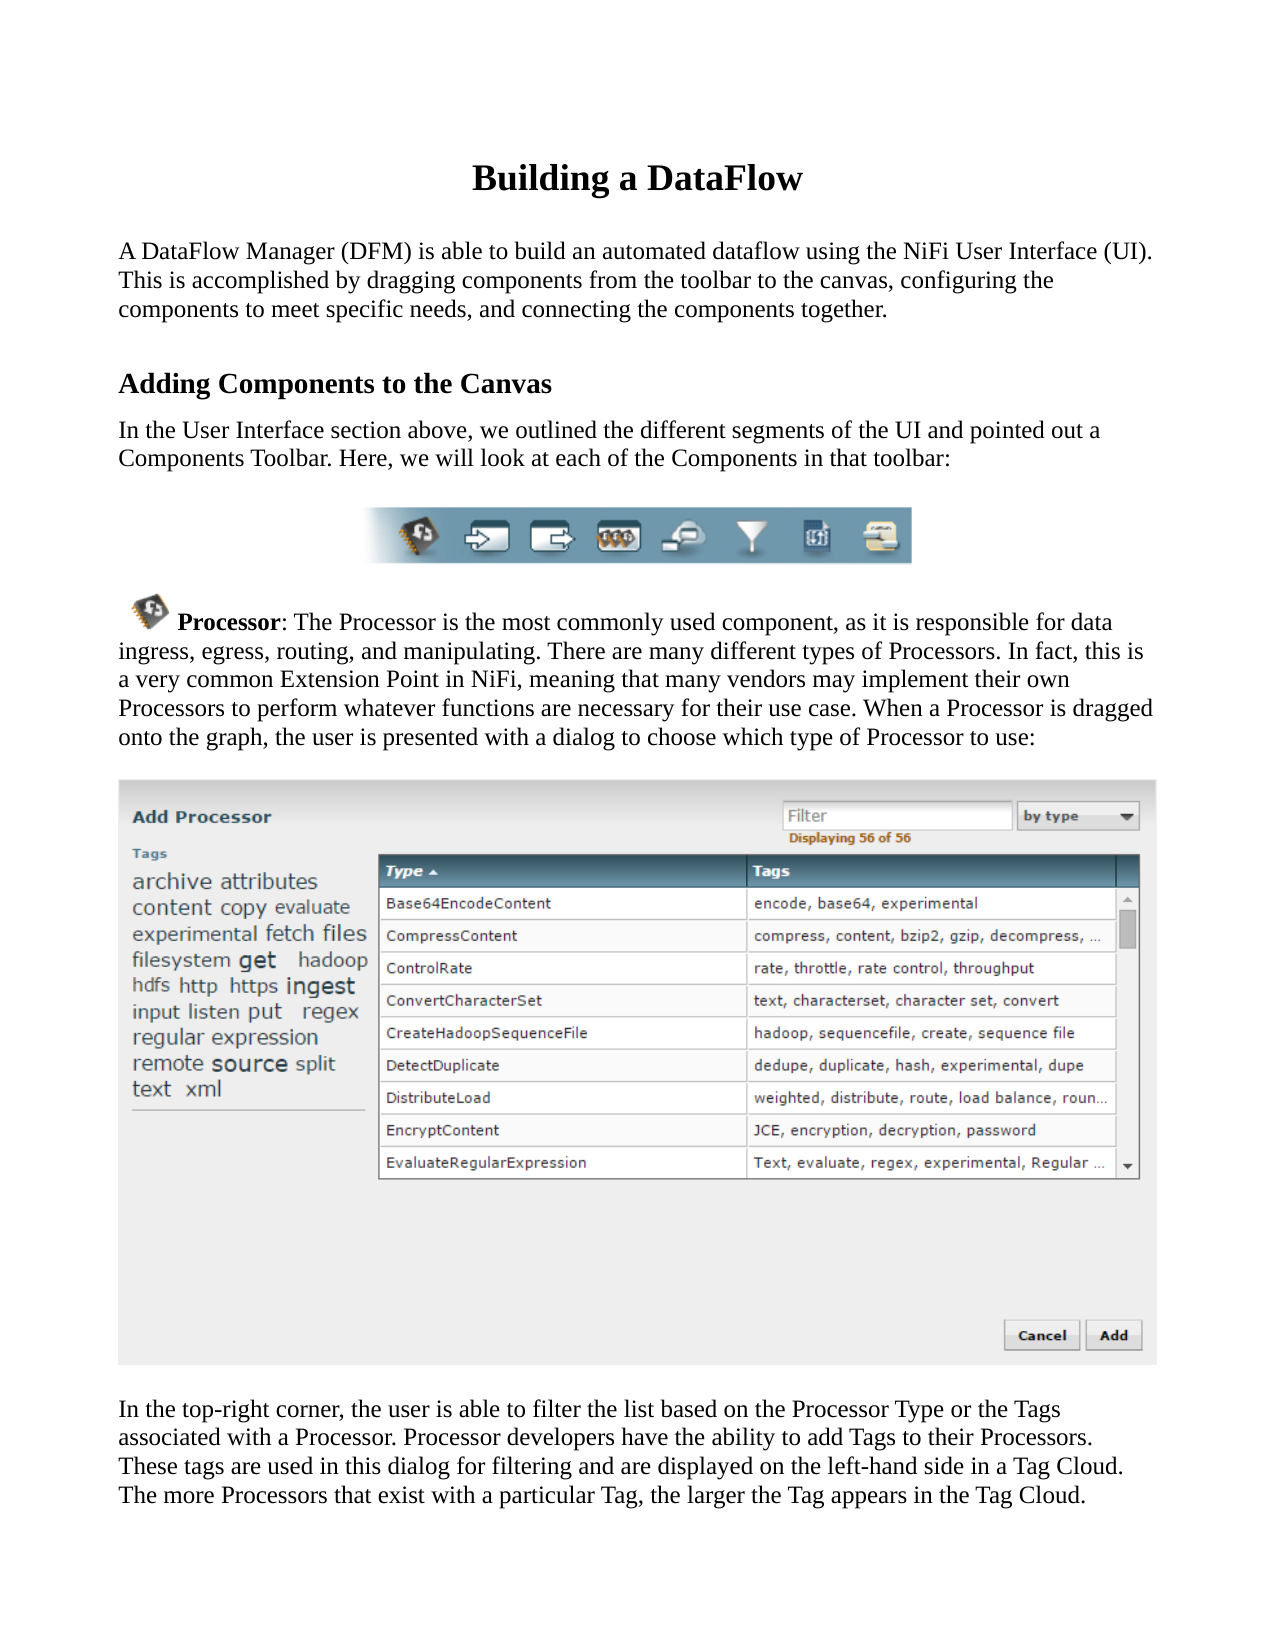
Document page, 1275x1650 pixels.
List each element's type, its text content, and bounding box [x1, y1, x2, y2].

text In the User Interface section above, we outlined the different segments of the UI and pointed out a Components Toolbar. Here, we will look at each of the Components in that toolbar: [118, 415, 1157, 472]
picture [118, 779, 1157, 1365]
text Building a DataFlow [118, 156, 1157, 199]
text In the top-right corner, the user is able to filter the list based on the Processor Type or the Tags associated with a Processor. Processor developers have the ability to add Tags to their Processors. These tags are used in this dialog for filtering and are displayed on the left-hand side in a Tag Cloud. The more Processors that exist with a particular Tag, the larger the Tag appears in the Tag Cloud. [118, 1394, 1157, 1509]
text Adding Components to the Canvas [118, 366, 1157, 400]
picture [130, 593, 171, 631]
text Processor: The Processor is the most commonly used component, as it is responsible for data ingress, egress, routing, and manipulating. There are many different types of Processors. In fact, this is a very common Extension Point in NiFi, meaning that many vendors may implement their own Processors to perform whatever functions are necessary for their use case. When a Processor is dragged onto the graph, the user is presented with a dialog to choose which type of Processor to use: [118, 593, 1157, 751]
picture [363, 506, 912, 565]
text A DataFlow Manager (DFM) is able to build an automated dataflow using the NiFi User Interface (UI). This is accomplished by dragging components from the toolbar to the canvas, configuring the components to meet specific needs, and connecting the components together. [118, 236, 1157, 322]
